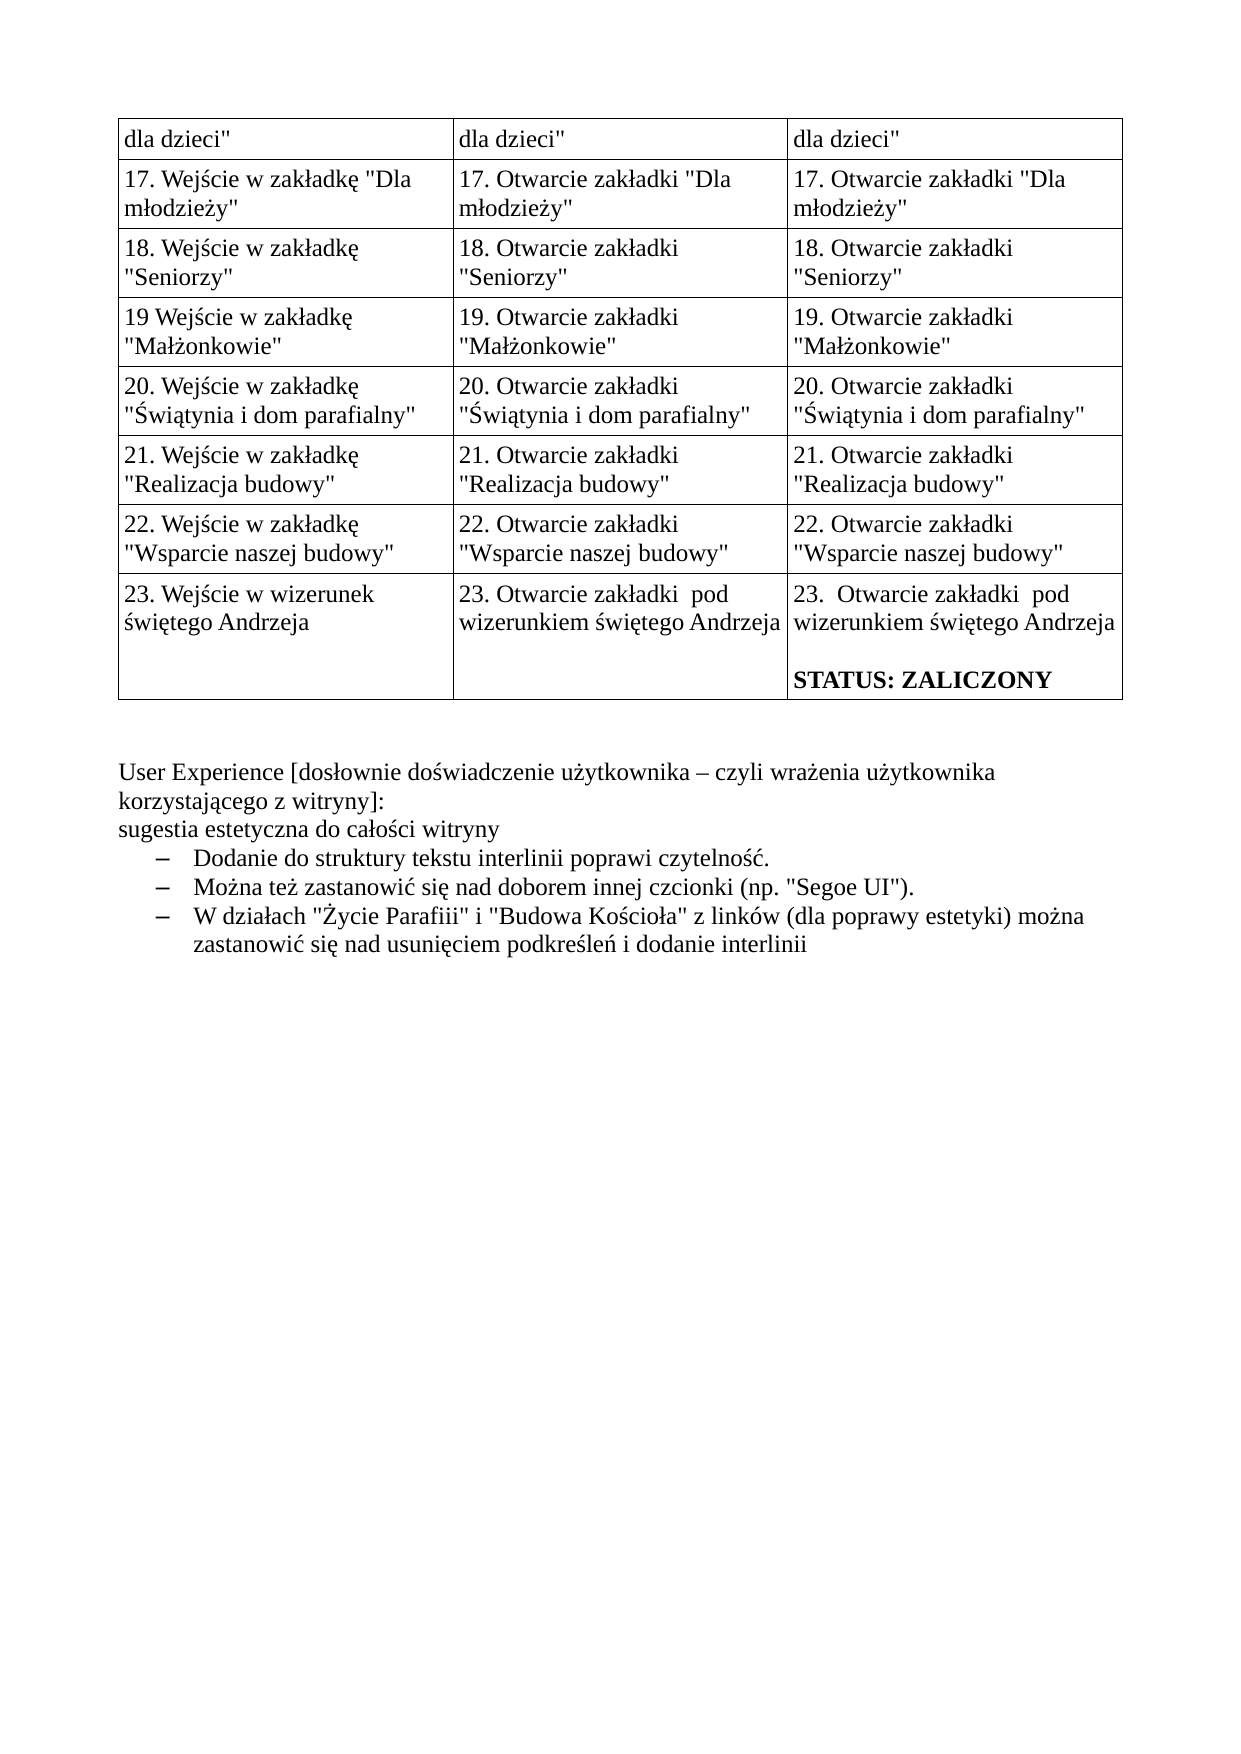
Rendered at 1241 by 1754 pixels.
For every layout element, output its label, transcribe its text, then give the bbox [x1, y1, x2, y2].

table_cell dla dzieci" [454, 119, 787, 158]
table_cell 21. Otwarcie zakładki "Realizacja budowy" [454, 436, 787, 504]
table_cell 20. Otwarcie zakładki "Świątynia i dom parafialny" [788, 367, 1122, 435]
table_cell 17. Wejście w zakładkę "Dla młodzieży" [119, 160, 453, 227]
list Dodanie do struktury tekstu interlinii poprawi czytelność. [156, 843, 1122, 872]
table_cell 21. Wejście w zakładkę "Realizacja budowy" [119, 436, 453, 504]
table_cell 20. Otwarcie zakładki "Świątynia i dom parafialny" [454, 367, 787, 435]
text User Experience [dosłownie doświadczenie użytkownika – czyli wrażenia użytkownika korzystającego z witryny]: [118, 757, 1122, 814]
table_cell 17. Otwarcie zakładki "Dla młodzieży" [454, 160, 787, 227]
table_cell dla dzieci" [788, 119, 1122, 158]
table_cell 22. Otwarcie zakładki "Wsparcie naszej budowy" [788, 505, 1122, 573]
text sugestia estetyczna do całości witryny [118, 814, 1122, 843]
table_cell 22. Otwarcie zakładki "Wsparcie naszej budowy" [454, 505, 787, 573]
table_cell 20. Wejście w zakładkę "Świątynia i dom parafialny" [119, 367, 453, 435]
table_cell dla dzieci" [119, 119, 453, 158]
list W działach "Życie Parafiii" i "Budowa Kościoła" z linków (dla poprawy estetyki) można zastanowić się nad usunięciem podkreśleń i dodanie interlinii [156, 901, 1122, 958]
table_cell 23. Otwarcie zakładki pod wizerunkiem świętego Andrzeja [454, 574, 787, 699]
list Można też zastanowić się nad doborem innej czcionki (np. "Segoe UI"). [156, 872, 1122, 901]
table_cell 19. Otwarcie zakładki "Małżonkowie" [788, 298, 1122, 366]
table_cell 19 Wejście w zakładkę "Małżonkowie" [119, 298, 453, 366]
table_cell 18. Otwarcie zakładki "Seniorzy" [788, 229, 1122, 297]
table_cell 18. Otwarcie zakładki "Seniorzy" [454, 229, 787, 297]
table_cell 23. Wejście w wizerunek świętego Andrzeja [119, 574, 453, 699]
table_cell 22. Wejście w zakładkę "Wsparcie naszej budowy" [119, 505, 453, 573]
table_cell 21. Otwarcie zakładki "Realizacja budowy" [788, 436, 1122, 504]
table_cell 19. Otwarcie zakładki "Małżonkowie" [454, 298, 787, 366]
table_cell 23. Otwarcie zakładki pod wizerunkiem świętego Andrzeja STATUS: ZALICZONY [788, 574, 1122, 699]
table_cell 18. Wejście w zakładkę "Seniorzy" [119, 229, 453, 297]
table_cell 17. Otwarcie zakładki "Dla młodzieży" [788, 160, 1122, 227]
